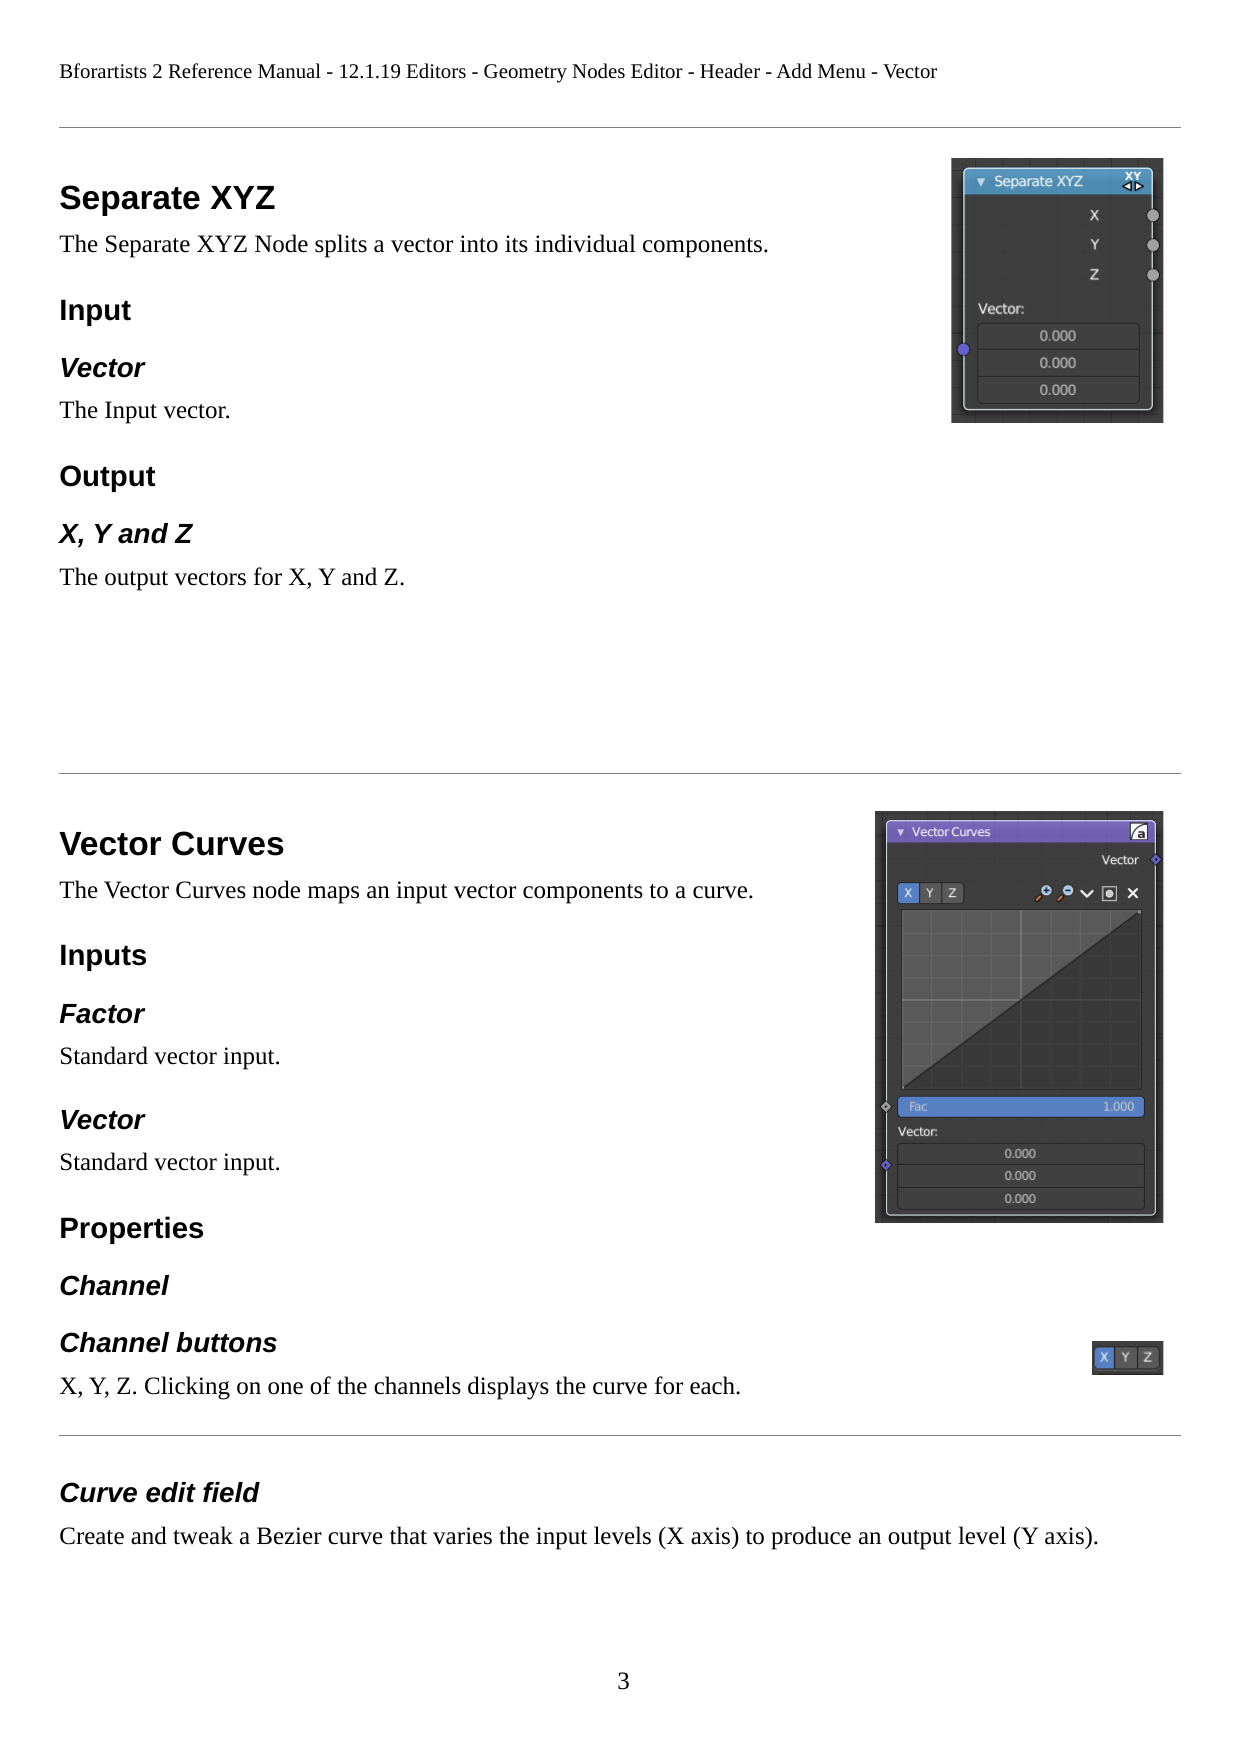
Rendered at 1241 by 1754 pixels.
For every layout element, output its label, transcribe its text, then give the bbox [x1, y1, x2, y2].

subtitle Input [59, 292, 951, 326]
subtitle Properties [59, 1211, 1181, 1245]
text [1164, 1041, 1181, 1070]
subtitle [1164, 823, 1181, 862]
subtitle Separate XYZ [59, 178, 951, 216]
subtitle Factor [59, 997, 875, 1029]
picture [875, 811, 1164, 1223]
subtitle Vector Curves [59, 823, 875, 862]
subtitle Channel buttons [59, 1327, 1181, 1358]
subtitle Output [59, 459, 1181, 493]
text X, Y, Z. Clicking on one of the channels displays the curve for each. [59, 1371, 1181, 1400]
subtitle [1164, 351, 1181, 383]
text Standard vector input. [59, 1041, 875, 1070]
subtitle [1164, 292, 1181, 326]
text The Separate XYZ Node splits a vector into its individual components. [59, 229, 951, 257]
text The output vectors for X, Y and Z. [59, 562, 1181, 591]
subtitle Vector [59, 351, 951, 383]
subtitle Vector [59, 1103, 875, 1135]
text The Vector Curves node maps an input vector components to a curve. [59, 875, 875, 903]
subtitle Inputs [59, 938, 875, 972]
picture [1092, 1341, 1164, 1375]
picture [951, 158, 1164, 423]
subtitle Channel [59, 1270, 1181, 1302]
text Create and tweak a Bezier curve that varies the input levels (X axis) to produce an output level (Y axis). [59, 1521, 1181, 1550]
subtitle [1164, 997, 1181, 1029]
subtitle [1164, 938, 1181, 972]
text Standard vector input. [59, 1147, 875, 1176]
subtitle X, Y and Z [59, 518, 1181, 550]
text [1164, 1147, 1181, 1176]
text The Input vector. [59, 396, 1181, 424]
subtitle [1164, 1103, 1181, 1135]
subtitle [1164, 178, 1181, 216]
subtitle Curve edit field [59, 1477, 1181, 1509]
